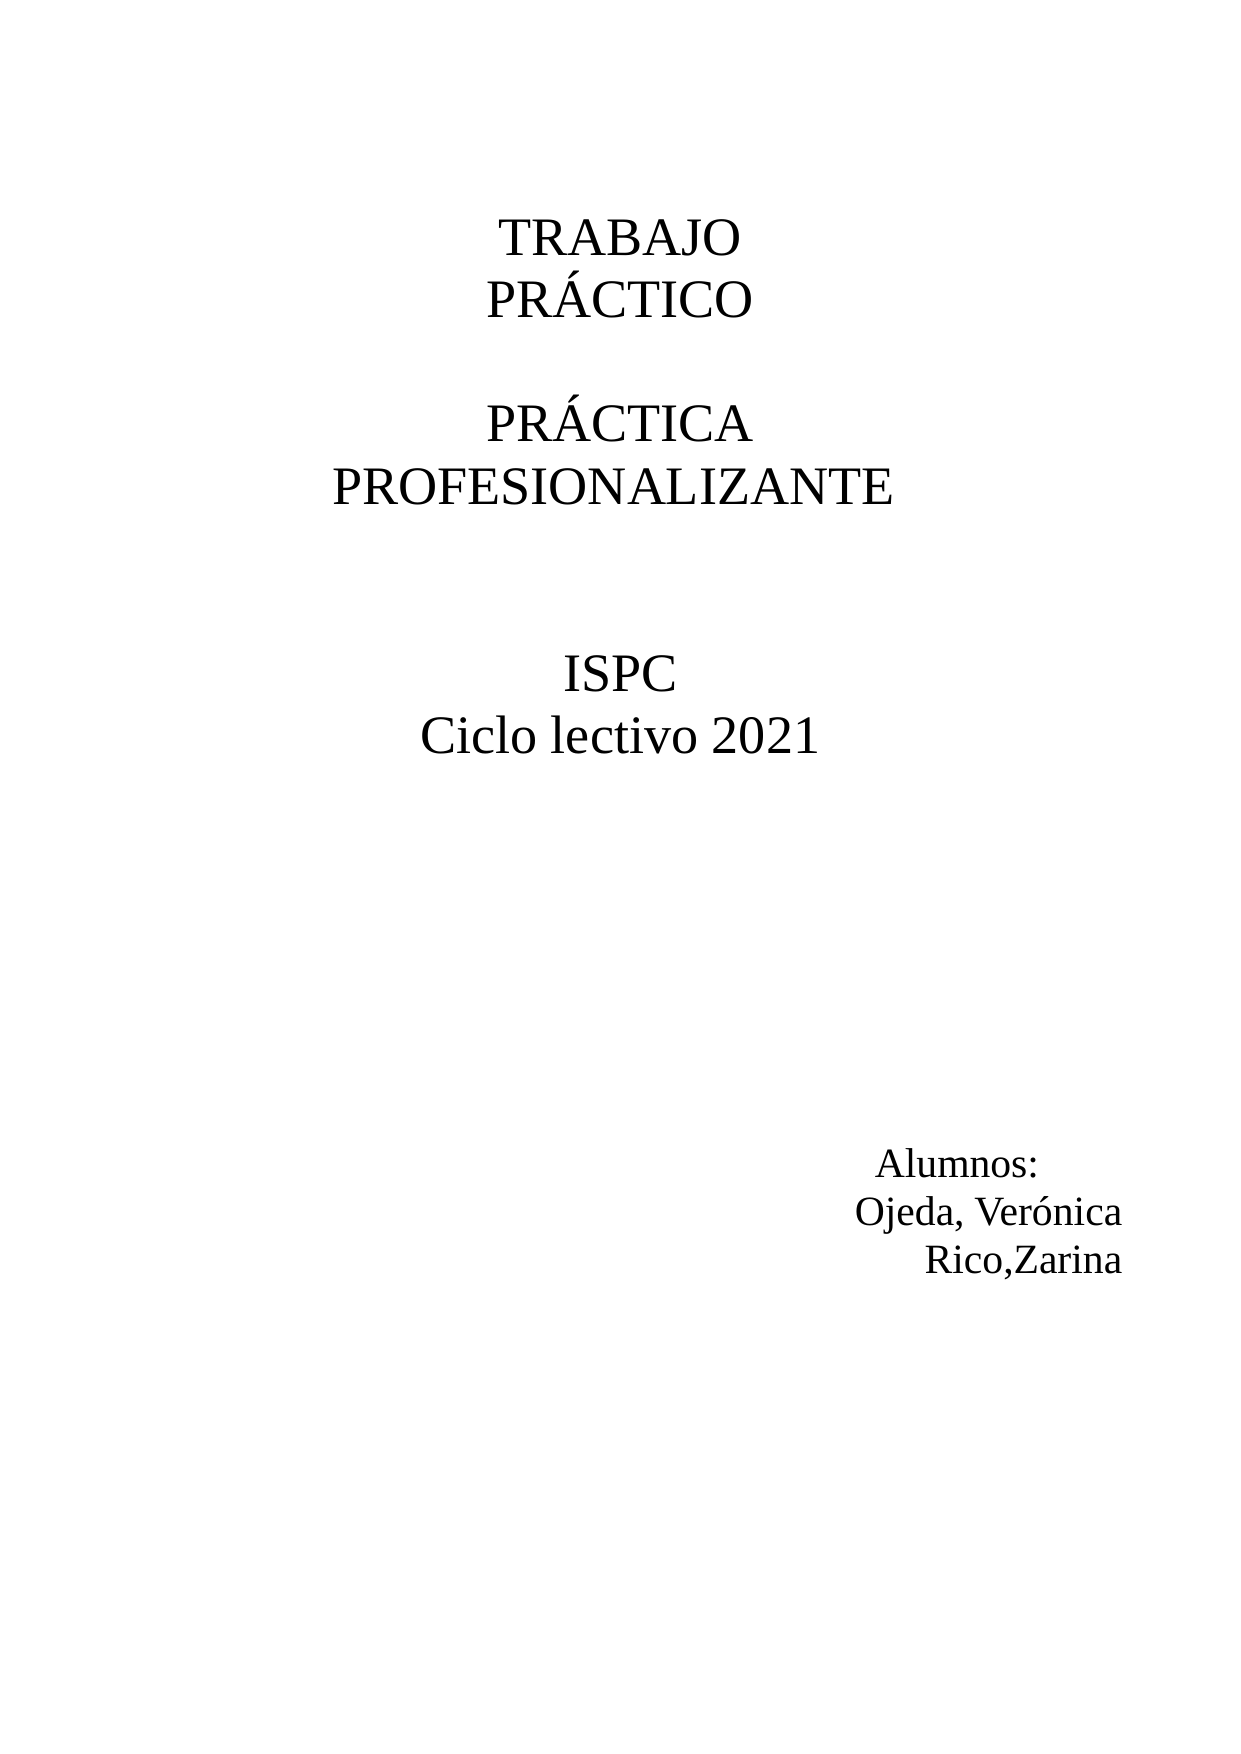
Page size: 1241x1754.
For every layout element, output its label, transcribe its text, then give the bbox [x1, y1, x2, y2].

text Alumnos: [118, 1139, 1122, 1187]
text ISPC [118, 640, 1122, 703]
text Ojeda, Verónica [118, 1187, 1122, 1234]
text PROFESIONALIZANTE [118, 453, 1122, 516]
text PRÁCTICO [118, 267, 1122, 329]
text Ciclo lectivo 2021 [118, 703, 1122, 765]
text PRÁCTICA [118, 391, 1122, 453]
text TRABAJO [118, 204, 1122, 267]
text Rico,Zarina [118, 1234, 1122, 1282]
